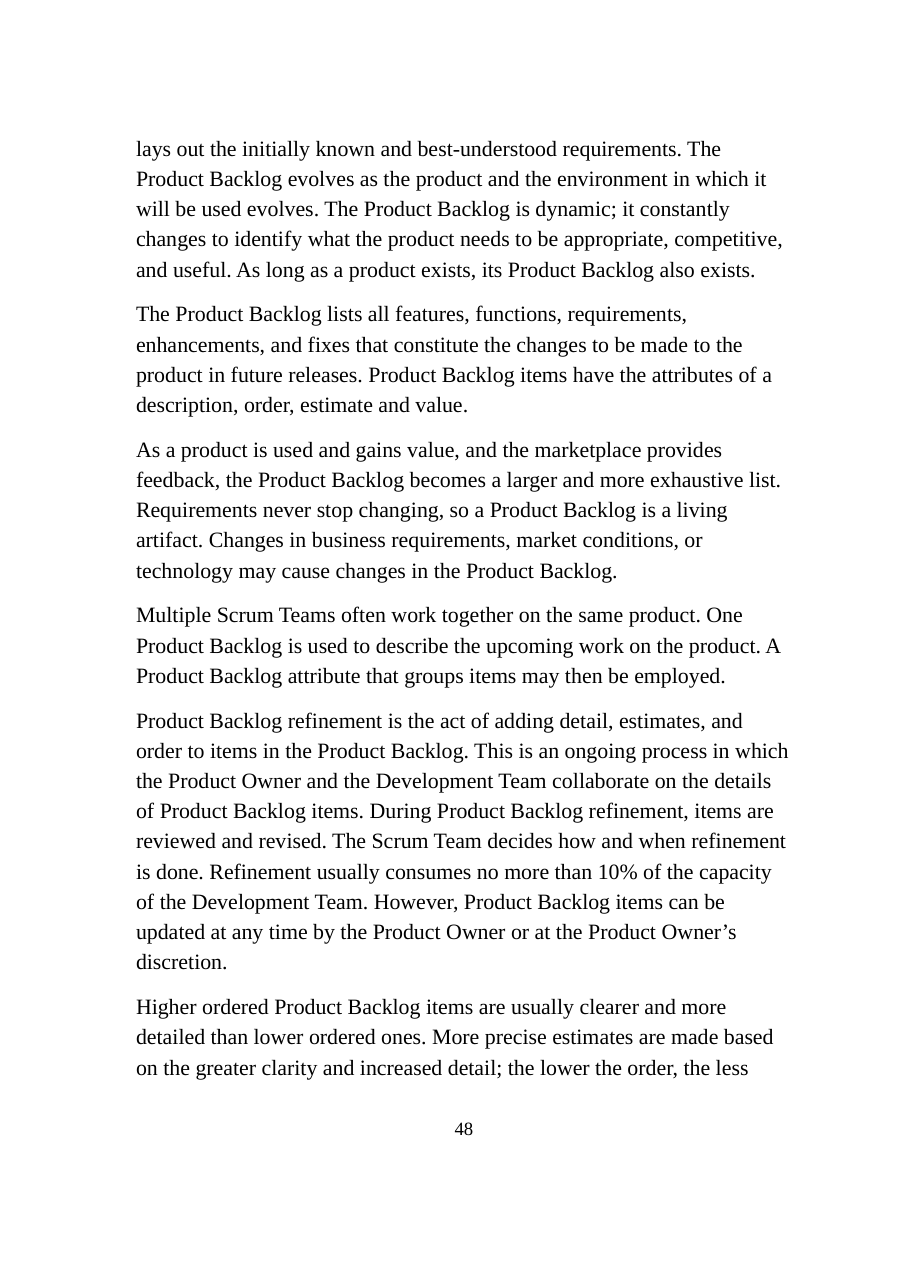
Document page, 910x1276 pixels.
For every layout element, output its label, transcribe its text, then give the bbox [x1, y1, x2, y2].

text Multiple Scrum Teams often work together on the same product. One Product Backlog is used to describe the upcoming work on the product. A Product Backlog attribute that groups items may then be employed. [136, 602, 791, 688]
text As a product is used and gains value, and the marketplace provides feedback, the Product Backlog becomes a larger and more exhaustive list. Requirements never stop changing, so a Product Backlog is a living artifact. Changes in business requirements, market conditions, or technology may cause changes in the Product Backlog. [136, 437, 791, 583]
text Higher ordered Product Backlog items are usually clearer and more detailed than lower ordered ones. More precise estimates are made based on the greater clarity and increased detail; the lower the order, the less [136, 994, 791, 1080]
text lays out the initially known and best-understood requirements. The Product Backlog evolves as the product and the environment in which it will be used evolves. The Product Backlog is dynamic; it constantly changes to identify what the product needs to be appropriate, competitive, and useful. As long as a product exists, its Product Backlog also exists. [136, 136, 791, 282]
text Product Backlog refinement is the act of adding detail, estimates, and order to items in the Product Backlog. This is an ongoing process in which the Product Owner and the Development Team collaborate on the details of Product Backlog items. During Product Backlog refinement, items are reviewed and revised. The Scrum Team decides how and when refinement is done. Refinement usually consumes no more than 10% of the capacity of the Development Team. However, Product Backlog items can be updated at any time by the Product Owner or at the Product Owner’s discretion. [136, 708, 791, 974]
text The Product Backlog lists all features, functions, requirements, enhancements, and fixes that constitute the changes to be made to the product in future releases. Product Backlog items have the attributes of a description, order, estimate and value. [136, 301, 791, 417]
